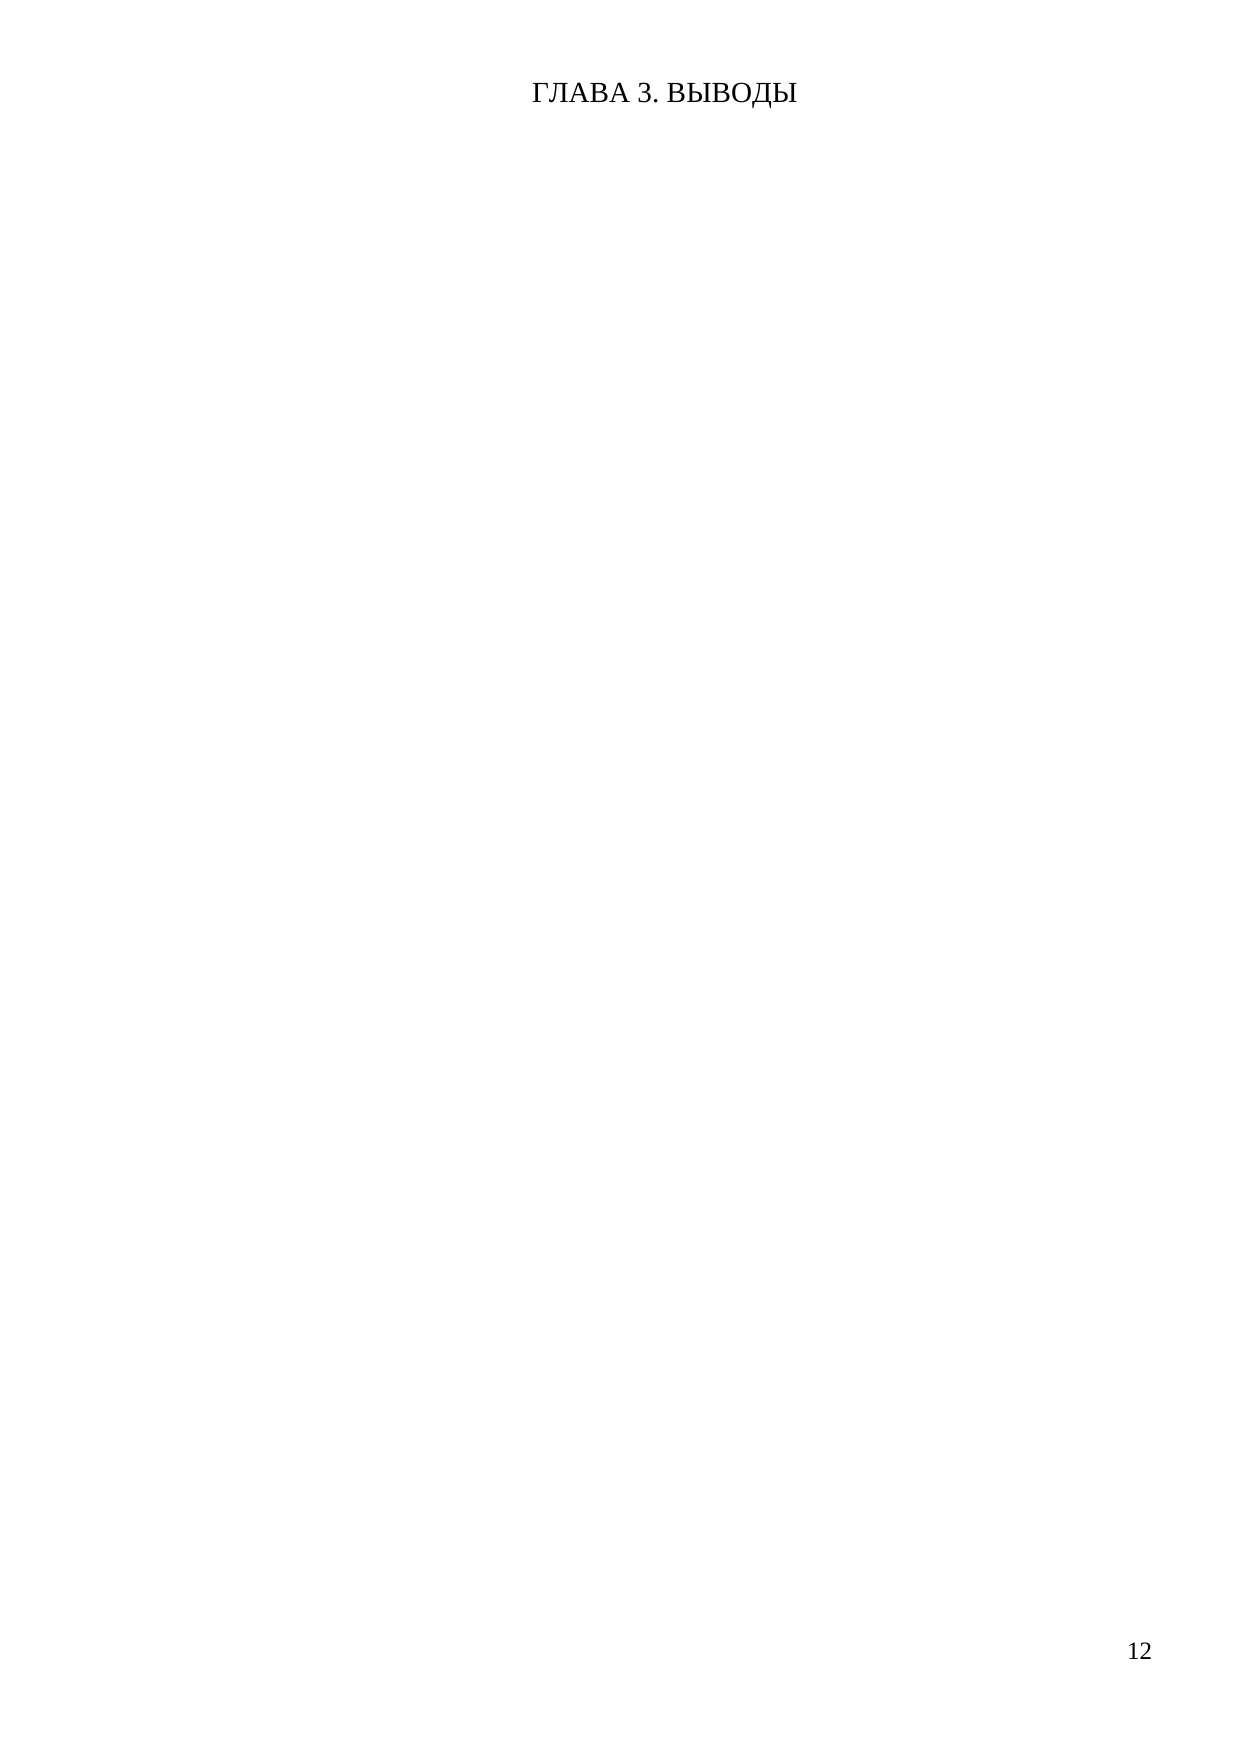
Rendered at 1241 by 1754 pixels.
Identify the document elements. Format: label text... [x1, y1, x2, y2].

subtitle Глава 3. Выводы [177, 75, 1152, 108]
